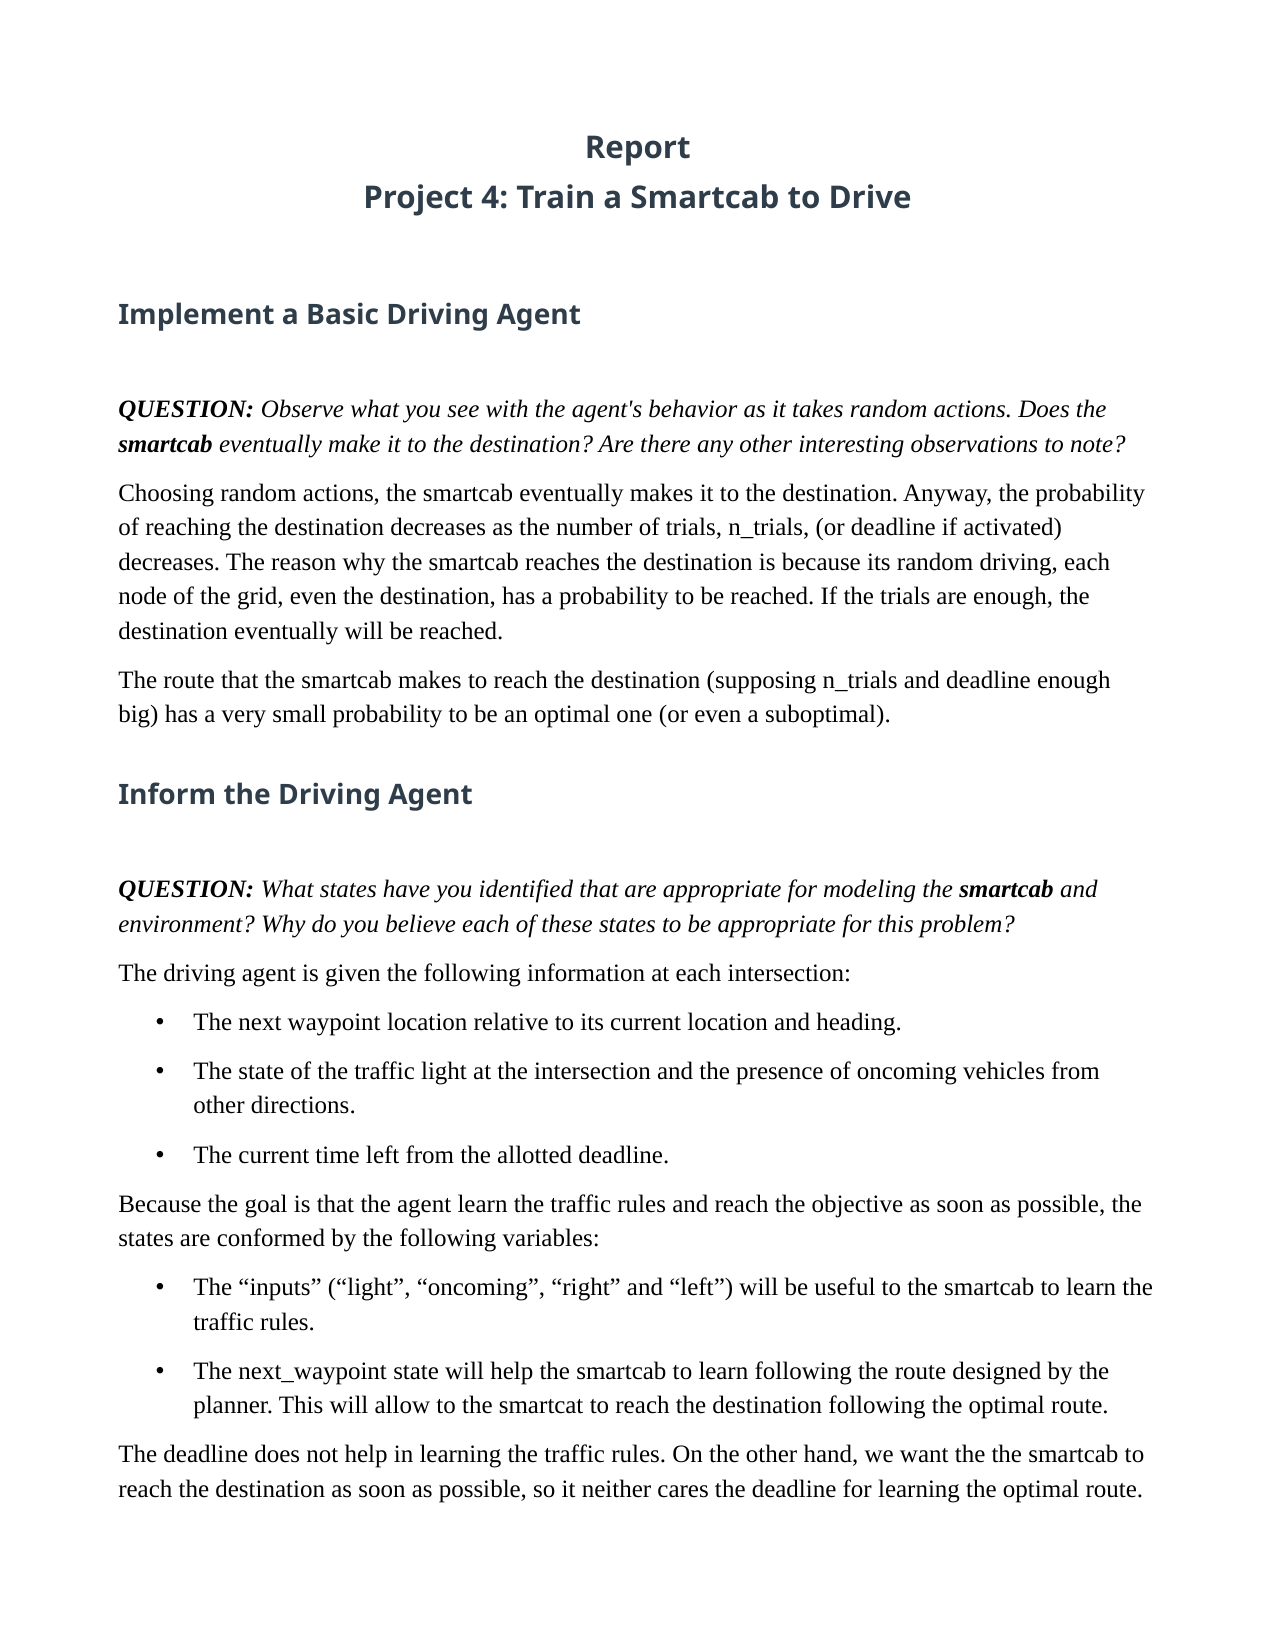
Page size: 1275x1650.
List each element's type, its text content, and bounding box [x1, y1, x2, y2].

list The current time left from the allotted deadline. [156, 1140, 1157, 1168]
text The deadline does not help in learning the traffic rules. On the other hand, we want the the smartcab to reach the destination as soon as possible, so it neither cares the deadline for learning the optimal route. [118, 1439, 1157, 1503]
text Choosing random actions, the smartcab eventually makes it to the destination. Anyway, the probability of reaching the destination decreases as the number of trials, n_trials, (or deadline if activated) decreases. The reason why the smartcab reaches the destination is because its random driving, each node of the grid, even the destination, has a probability to be reached. If the trials are enough, the destination eventually will be reached. [118, 478, 1157, 644]
text The route that the smartcab makes to reach the destination (supposing n_trials and deadline enough big) has a very small probability to be an optimal one (or even a suboptimal). [118, 665, 1157, 728]
list The next_waypoint state will help the smartcab to learn following the route designed by the planner. This will allow to the smartcat to reach the destination following the optimal route. [156, 1356, 1157, 1419]
text QUESTION: What states have you identified that are appropriate for modeling the smartcab and environment? Why do you believe each of these states to be appropriate for this problem? [118, 874, 1157, 938]
text Because the goal is that the agent learn the traffic rules and reach the objective as soon as possible, the states are conformed by the following variables: [118, 1189, 1157, 1252]
subtitle Inform the Driving Agent [118, 763, 1157, 813]
text Project 4: Train a Smartcab to Drive [118, 168, 1157, 218]
list The state of the traffic light at the intersection and the presence of oncoming vehicles from other directions. [156, 1056, 1157, 1119]
text QUESTION: Observe what you see with the agent's behavior as it takes random actions. Does the smartcab eventually make it to the destination? Are there any other interesting observations to note? [118, 394, 1157, 457]
list The “inputs” (“light”, “oncoming”, “right” and “left”) will be useful to the smartcab to learn the traffic rules. [156, 1272, 1157, 1336]
text Report [118, 118, 1157, 168]
text The driving agent is given the following information at each intersection: [118, 958, 1157, 987]
list The next waypoint location relative to its current location and heading. [156, 1007, 1157, 1036]
subtitle Implement a Basic Driving Agent [118, 283, 1157, 333]
